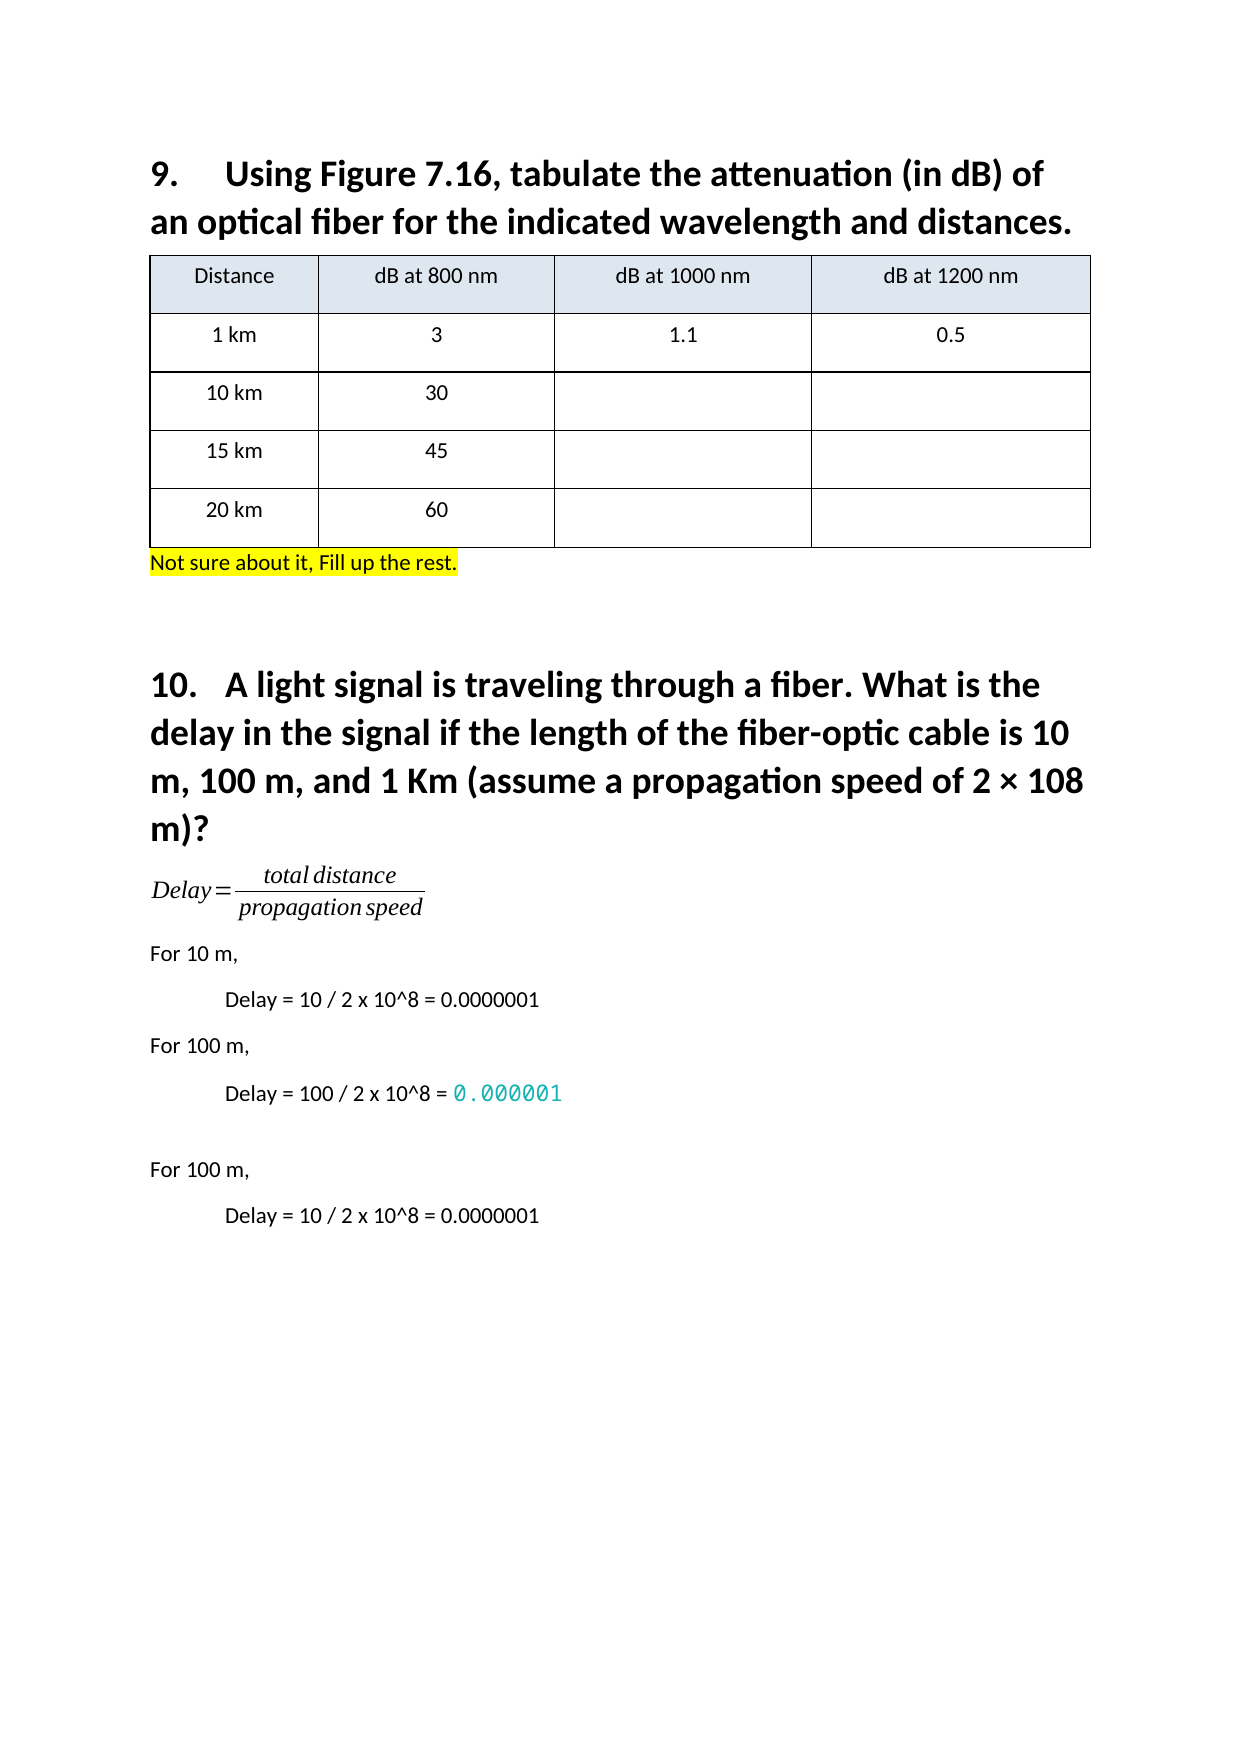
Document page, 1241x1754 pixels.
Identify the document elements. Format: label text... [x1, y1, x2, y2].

table_cell [555, 489, 811, 547]
table_cell 45 [319, 431, 554, 488]
table_cell [812, 431, 1090, 488]
subtitle A light signal is traveling through a fiber. What is the delay in the signal if the length of the fiber-optic cable is 10 m, 100 m, and 1 Km (assume a propagation speed of 2 × 108 m)? [150, 661, 1090, 851]
text Delay = 10 / 2 x 10^8 = 0.0000001 [150, 985, 1090, 1013]
table_cell 1.1 [555, 314, 811, 371]
table_header dB at 1200 nm [812, 256, 1090, 313]
text Delay = 10 / 2 x 10^8 = 0.0000001 [150, 1202, 1090, 1230]
table_cell [812, 489, 1090, 547]
text For 100 m, [150, 1156, 1090, 1184]
text For 10 m, [150, 939, 1090, 967]
table_cell 0.5 [812, 314, 1090, 371]
table_header dB at 800 nm [319, 256, 554, 313]
text Not sure about it, Fill up the rest. [150, 548, 1090, 576]
text For 100 m, [150, 1031, 1090, 1059]
table_cell 60 [319, 489, 554, 547]
table_cell 20 km [151, 489, 318, 547]
table_header dB at 1000 nm [555, 256, 811, 313]
table_cell 1 km [151, 314, 318, 371]
table_cell 3 [319, 314, 554, 371]
table_cell 30 [319, 373, 554, 430]
subtitle Using Figure 7.16, tabulate the attenuation (in dB) of an optical fiber for the indicated wavelength and distances. [150, 150, 1090, 244]
table_cell [555, 373, 811, 430]
table_cell 15 km [151, 431, 318, 488]
table_header Distance [151, 256, 318, 313]
table_cell [812, 373, 1090, 430]
table_cell 10 km [151, 373, 318, 430]
table_cell [555, 431, 811, 488]
text Delay = 100 / 2 x 10^8 = 0.000001 [150, 1077, 1090, 1138]
